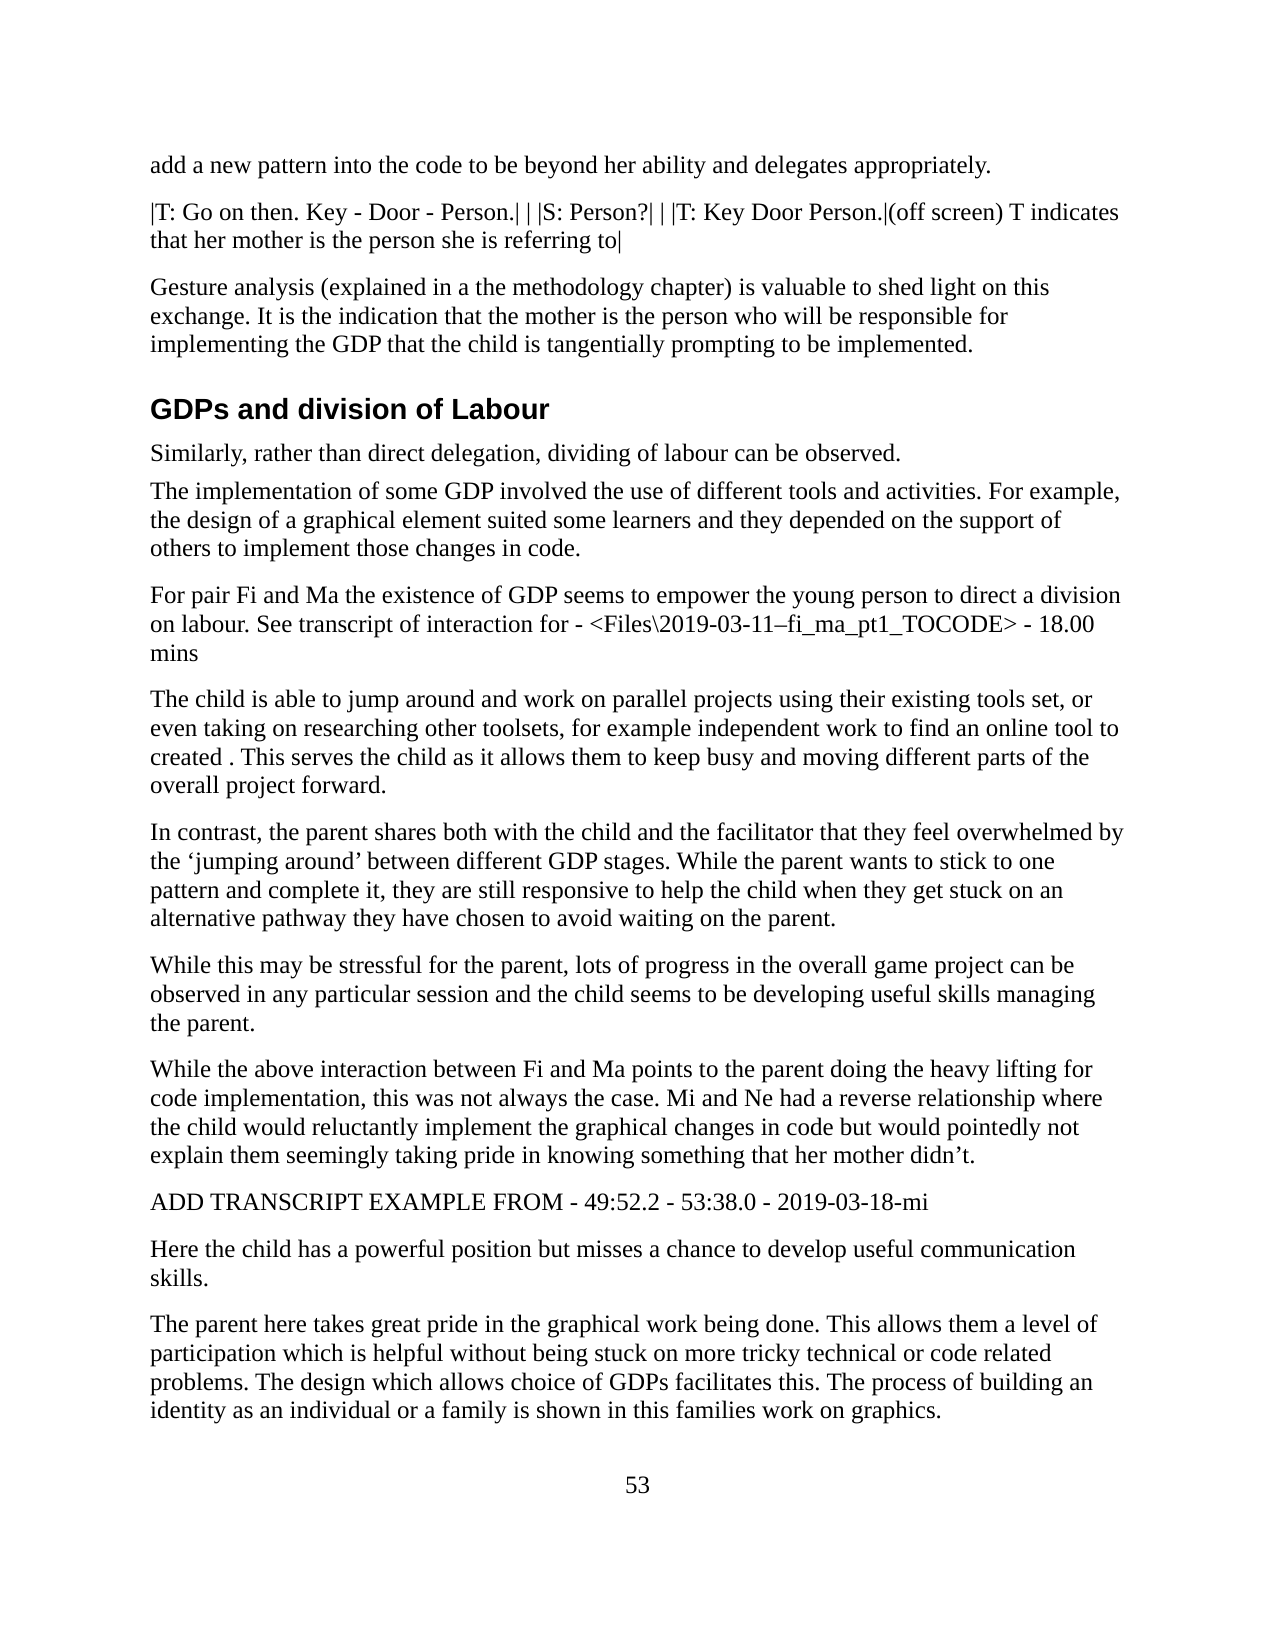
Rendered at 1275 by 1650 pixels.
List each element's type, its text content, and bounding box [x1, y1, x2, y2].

text Here the child has a powerful position but misses a chance to develop useful communication skills. [150, 1234, 1125, 1291]
text In contrast, the parent shares both with the child and the facilitator that they feel overwhelmed by the ‘jumping around’ between different GDP stages. While the parent wants to stick to one pattern and complete it, they are still responsive to help the child when they get stuck on an alternative pathway they have chosen to avoid waiting on the parent. [150, 817, 1125, 932]
text For pair Fi and Ma the existence of GDP seems to empower the young person to direct a division on labour. See transcript of interaction for - <Files\2019-03-11–fi_ma_pt1_TOCODE> - 18.00 mins [150, 580, 1125, 666]
text Similarly, rather than direct delegation, dividing of labour can be observed. [150, 438, 1125, 467]
text While the above interaction between Fi and Ma points to the parent doing the heavy lifting for code implementation, this was not always the case. Mi and Ne had a reverse relationship where the child would reluctantly implement the graphical changes in code but would pointedly not explain them seemingly taking pride in knowing something that her mother didn’t. [150, 1054, 1125, 1169]
text The child is able to jump around and work on parallel projects using their existing tools set, or even taking on researching other toolsets, for example independent work to find an online tool to created . This serves the child as it allows them to keep busy and moving different parts of the overall project forward. [150, 684, 1125, 799]
text The parent here takes great pride in the graphical work being done. This allows them a level of participation which is helpful without being stuck on more tricky technical or code related problems. The design which allows choice of GDPs facilitates this. The process of building an identity as an individual or a family is shown in this families work on graphics. [150, 1309, 1125, 1424]
text |T: Go on then. Key - Door - Person.| | |S: Person?| | |T: Key Door Person.|(off screen) T indicates that her mother is the person she is referring to| [150, 197, 1125, 254]
text The implementation of some GDP involved the use of different tools and activities. For example, the design of a graphical element suited some learners and they depended on the support of others to implement those changes in code. [150, 476, 1125, 562]
text Gesture analysis (explained in a the methodology chapter) is valuable to shed light on this exchange. It is the indication that the mother is the person who will be responsible for implementing the GDP that the child is tangentially prompting to be implemented. [150, 272, 1125, 358]
text add a new pattern into the code to be beyond her ability and delegates appropriately. [150, 150, 1125, 179]
text While this may be stressful for the parent, lots of progress in the overall game project can be observed in any particular session and the child seems to be developing useful skills managing the parent. [150, 950, 1125, 1036]
text ADD TRANSCRIPT EXAMPLE FROM - 49:52.2 - 53:38.0 - 2019-03-18-mi [150, 1187, 1125, 1216]
subtitle GDPs and division of Labour [150, 392, 1125, 426]
